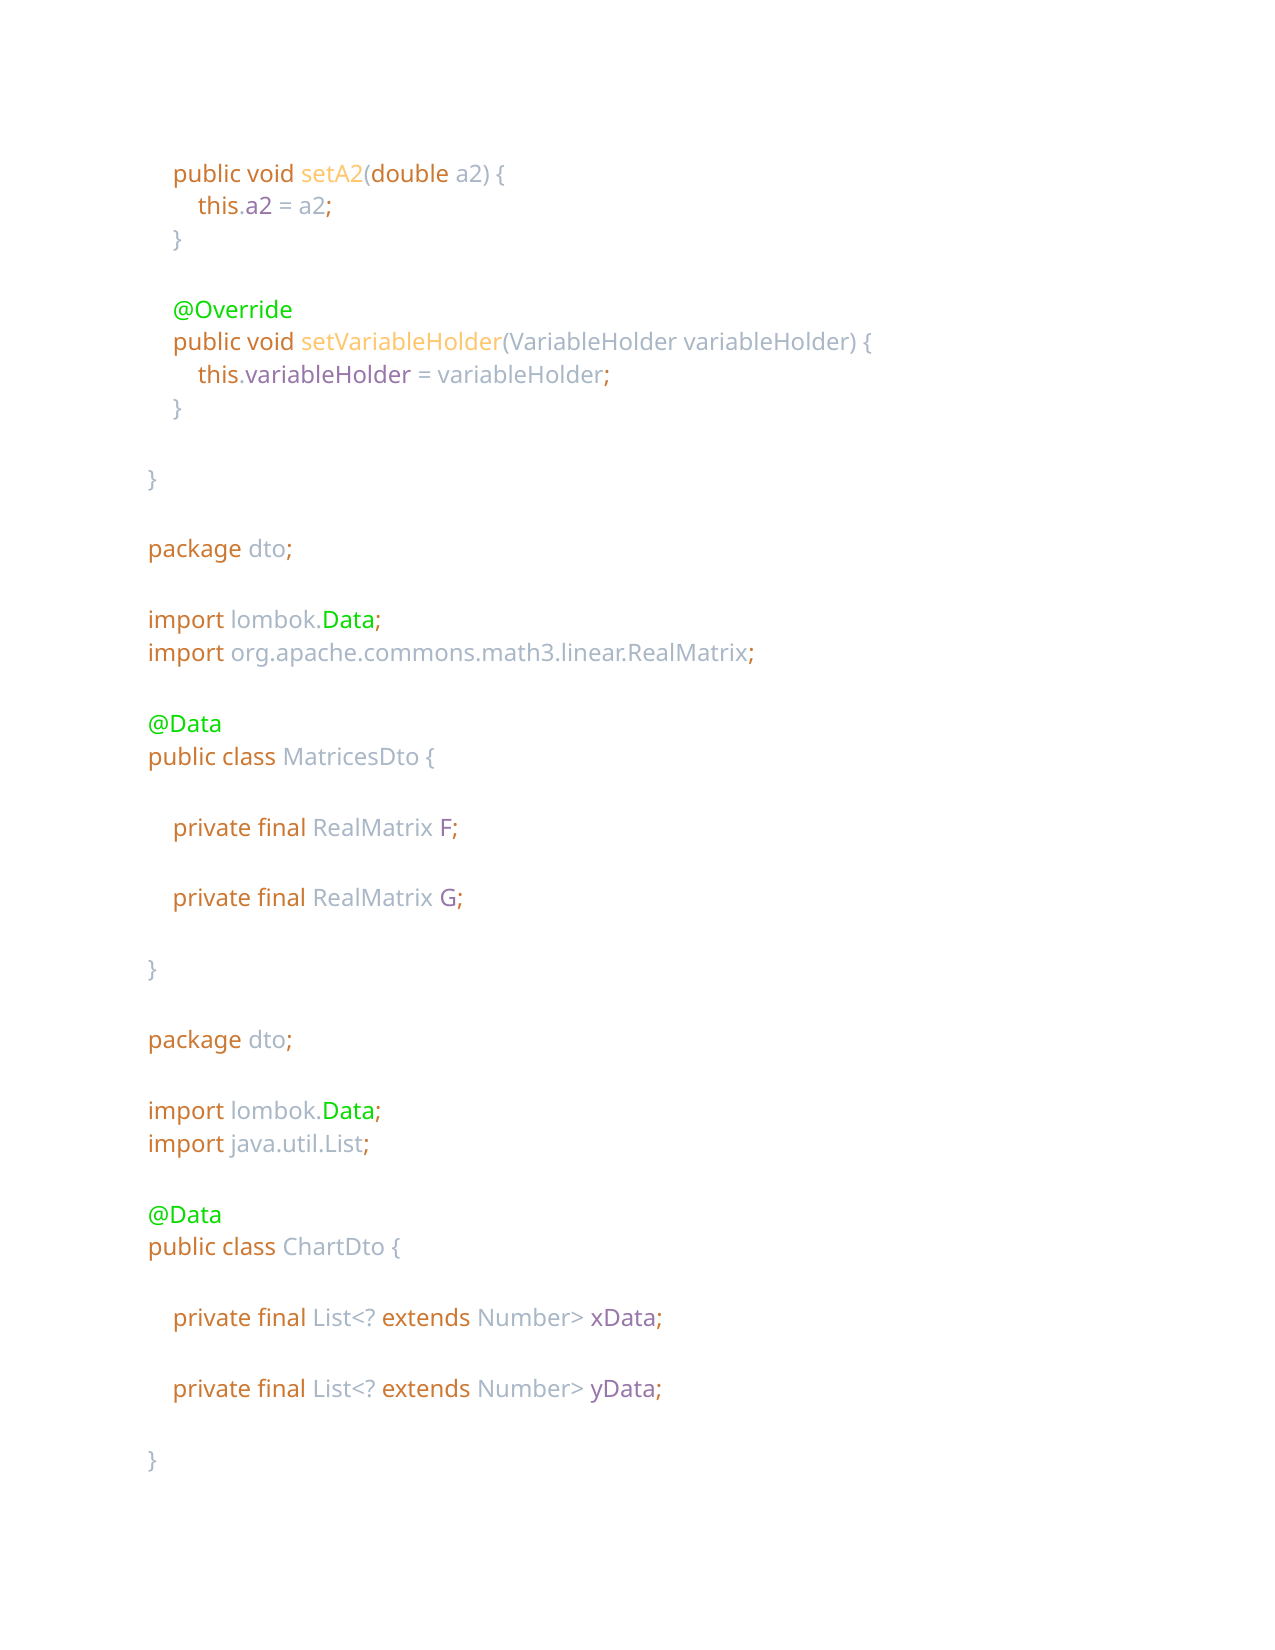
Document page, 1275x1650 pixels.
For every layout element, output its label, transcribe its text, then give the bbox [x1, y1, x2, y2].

text public void setA2(double a2) { this.a2 = a2; } @Override public void setVariableHolder(VariableHolder variableHolder) { this.variableHolder = variableHolder; } } [148, 118, 1157, 532]
text package dto; import lombok.Data; import org.apache.commons.math3.linear.RealMatrix; @Data public class MatricesDto { private final RealMatrix F; private final RealMatrix G; } [148, 532, 1157, 1023]
text package dto; import lombok.Data; import java.util.List; @Data public class ChartDto { private final List<? extends Number> xData; private final List<? extends Number> yData; } [148, 1023, 1157, 1514]
